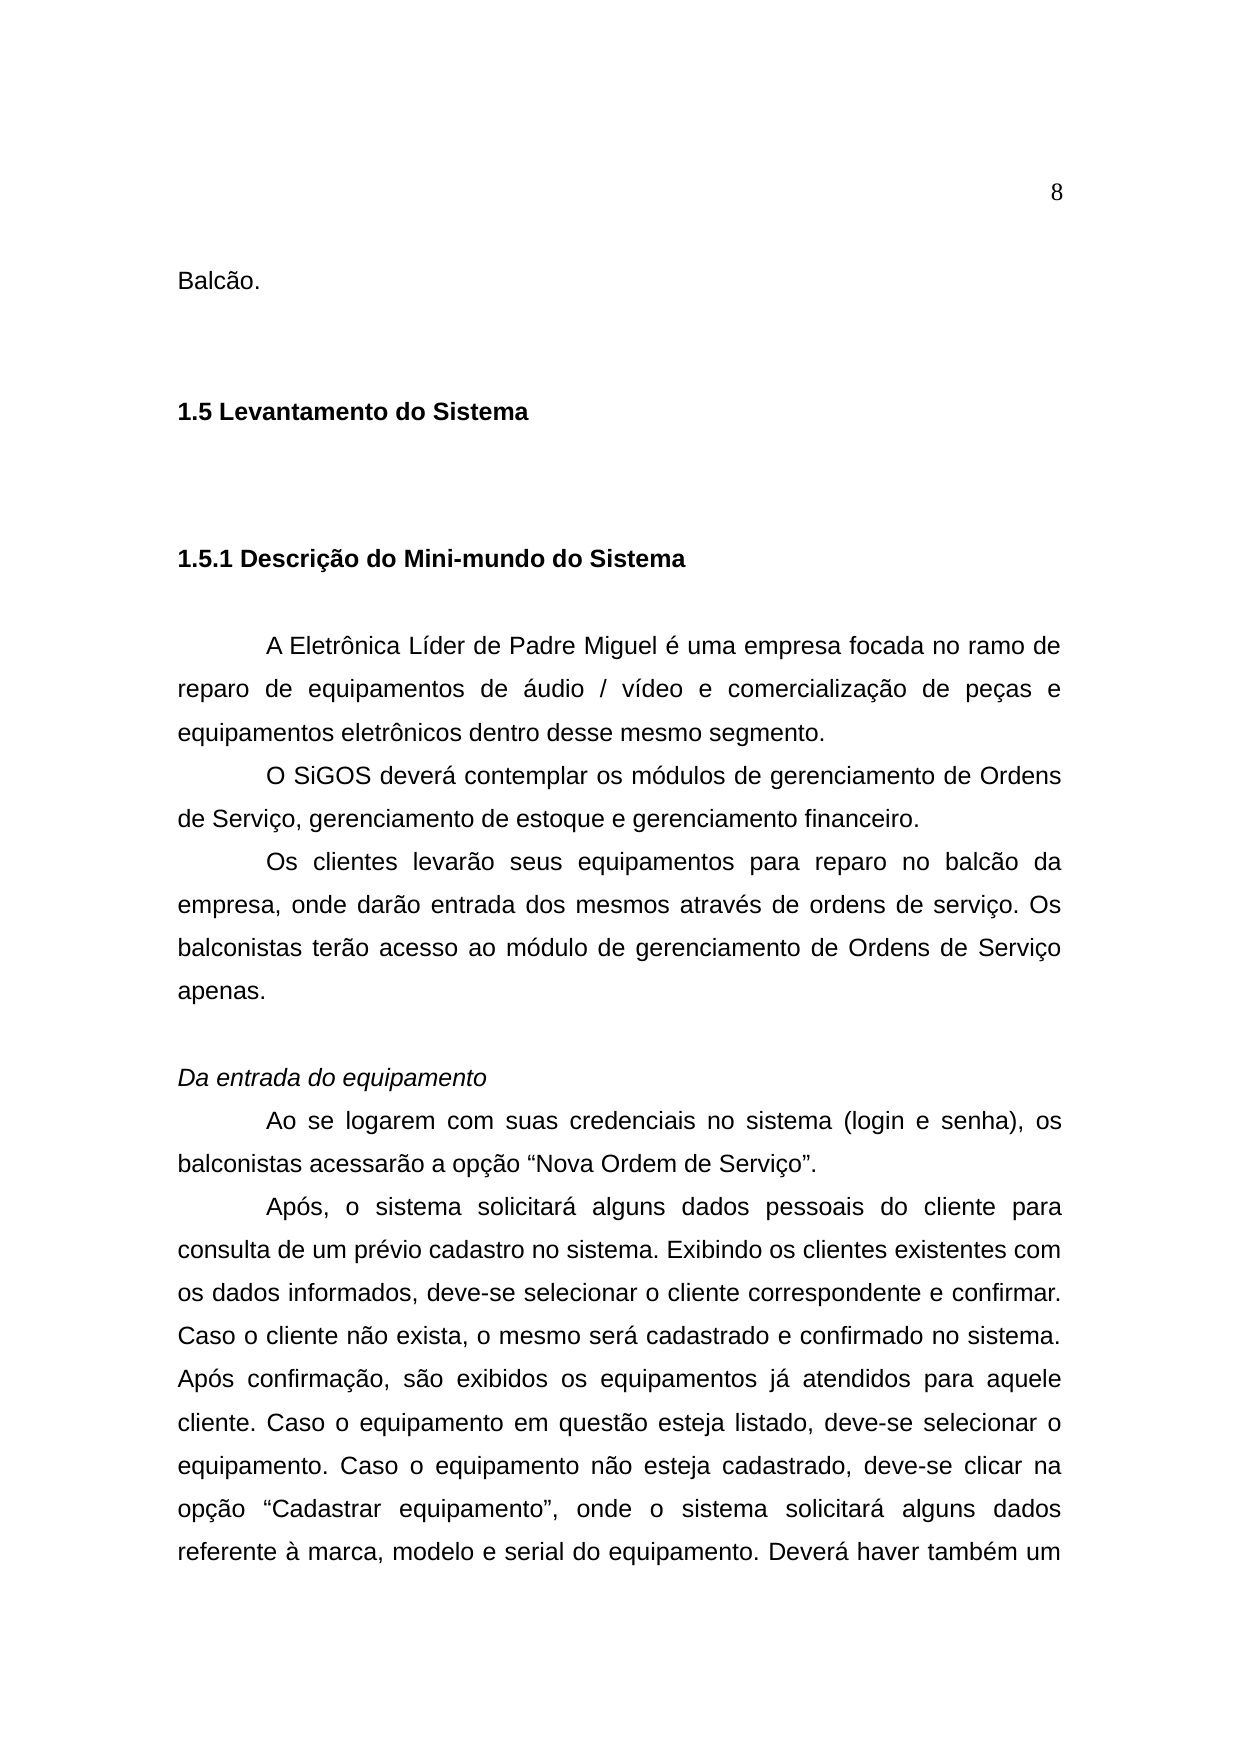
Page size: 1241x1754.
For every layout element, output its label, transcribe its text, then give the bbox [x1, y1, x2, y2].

text Os clientes levarão seus equipamentos para reparo no balcão da empresa, onde darão entrada dos mesmos através de ordens de serviço. Os balconistas terão acesso ao módulo de gerenciamento de Ordens de Serviço apenas. [177, 847, 1063, 1005]
text Após, o sistema solicitará alguns dados pessoais do cliente para consulta de um prévio cadastro no sistema. Exibindo os clientes existentes com os dados informados, deve-se selecionar o cliente correspondente e confirmar. Caso o cliente não exista, o mesmo será cadastrado e confirmado no sistema. Após confirmação, são exibidos os equipamentos já atendidos para aquele cliente. Caso o equipamento em questão esteja listado, deve-se selecionar o equipamento. Caso o equipamento não esteja cadastrado, deve-se clicar na opção “Cadastrar equipamento”, onde o sistema solicitará alguns dados referente à marca, modelo e serial do equipamento. Deverá haver também um [177, 1192, 1063, 1566]
text Ao se logarem com suas credenciais no sistema (login e senha), os balconistas acessarão a opção “Nova Ordem de Serviço”. [177, 1106, 1063, 1178]
text A Eletrônica Líder de Padre Miguel é uma empresa focada no ramo de reparo de equipamentos de áudio / vídeo e comercialização de peças e equipamentos eletrônicos dentro desse mesmo segmento. [177, 631, 1063, 746]
text Balcão. [177, 266, 1063, 294]
subtitle Descrição do Mini-mundo do Sistema [177, 543, 1063, 572]
text O SiGOS deverá contemplar os módulos de gerenciamento de Ordens de Serviço, gerenciamento de estoque e gerenciamento financeiro. [177, 761, 1063, 833]
text Da entrada do equipamento [177, 1063, 1063, 1091]
subtitle Levantamento do Sistema [177, 397, 1063, 425]
